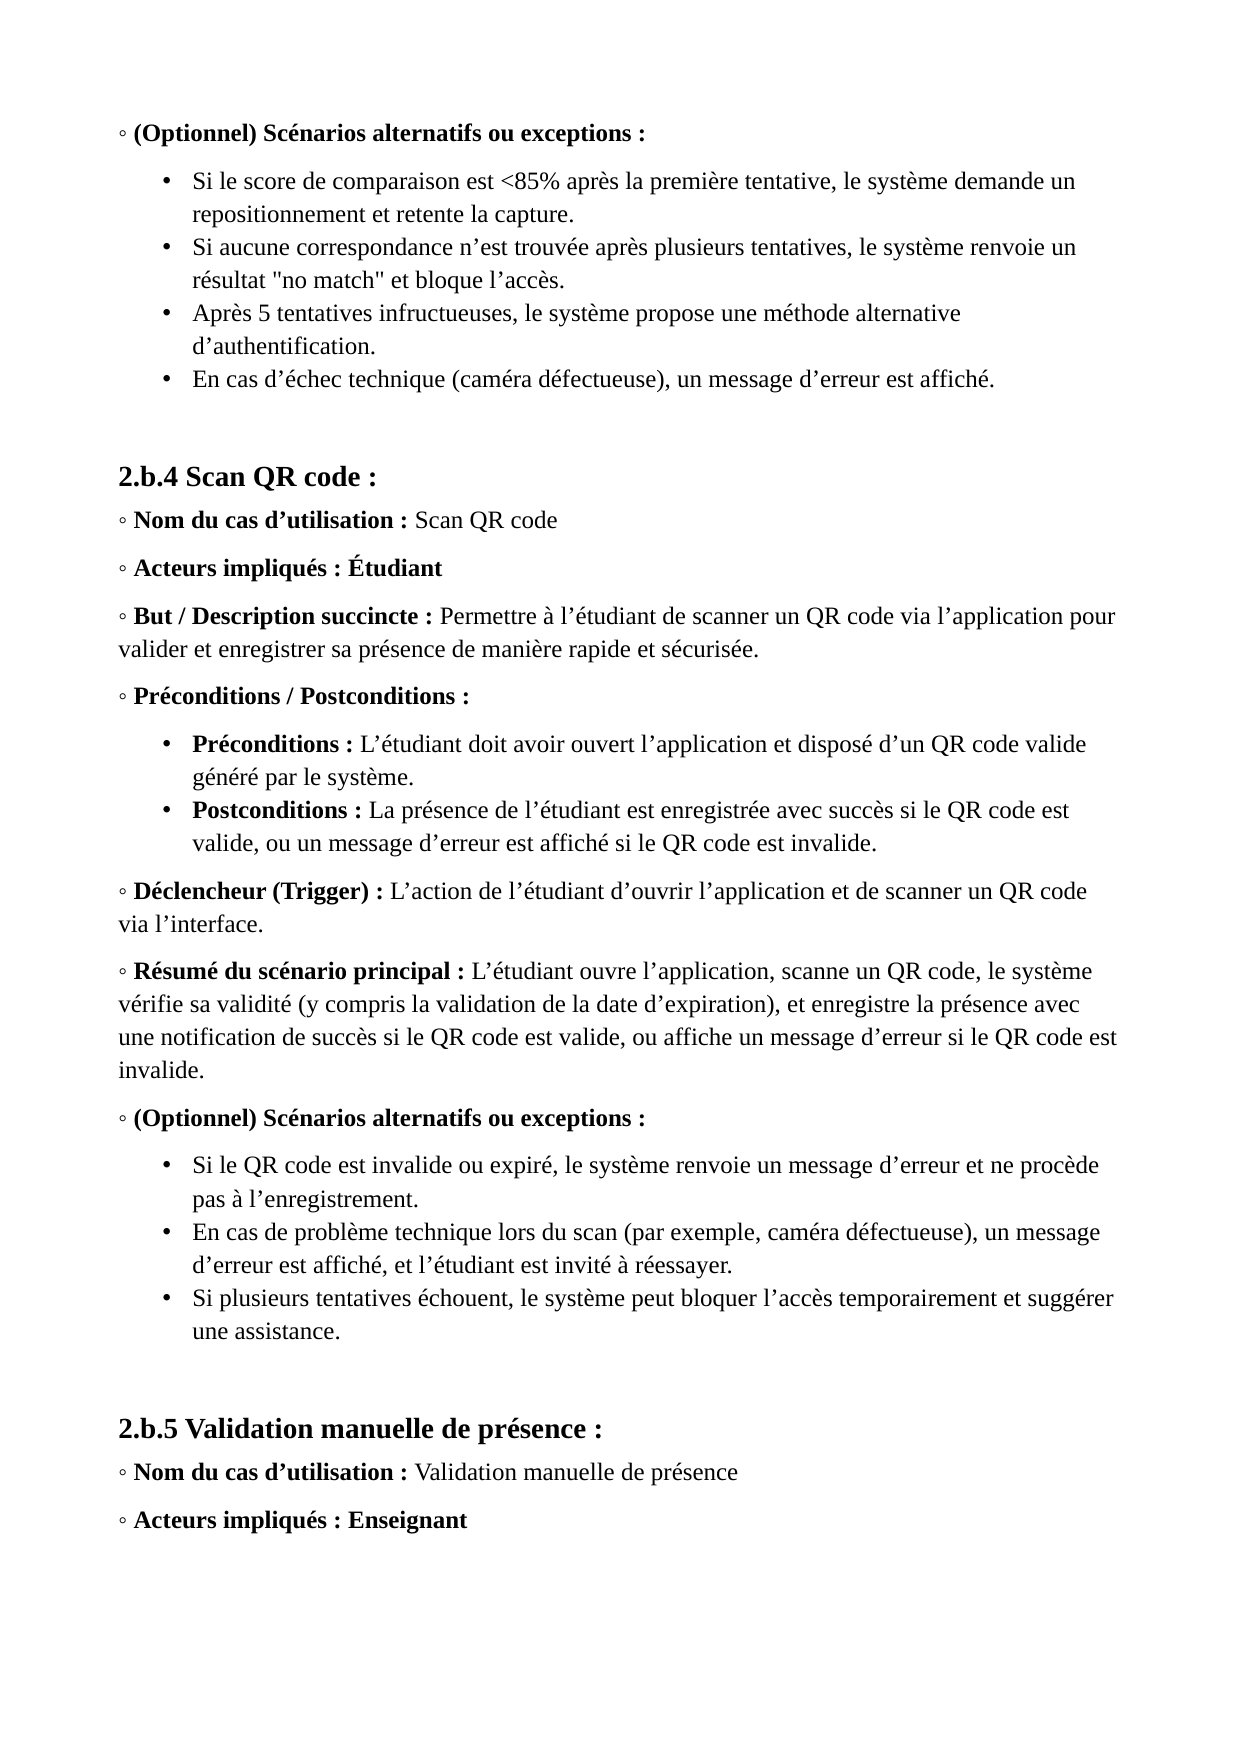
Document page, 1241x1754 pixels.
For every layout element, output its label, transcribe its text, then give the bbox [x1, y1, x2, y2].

list En cas de problème technique lors du scan (par exemple, caméra défectueuse), un message d’erreur est affiché, et l’étudiant est invité à réessayer. [162, 1217, 1122, 1278]
text ◦ Nom du cas d’utilisation : Validation manuelle de présence [118, 1457, 1122, 1486]
list Préconditions : L’étudiant doit avoir ouvert l’application et disposé d’un QR code valide généré par le système. [162, 729, 1122, 791]
list Postconditions : La présence de l’étudiant est enregistrée avec succès si le QR code est valide, ou un message d’erreur est affiché si le QR code est invalide. [162, 795, 1122, 857]
list Si aucune correspondance n’est trouvée après plusieurs tentatives, le système renvoie un résultat "no match" et bloque l’accès. [162, 232, 1122, 293]
list Si plusieurs tentatives échouent, le système peut bloquer l’accès temporairement et suggérer une assistance. [162, 1283, 1122, 1344]
list Si le score de comparaison est <85% après la première tentative, le système demande un repositionnement et retente la capture. [162, 166, 1122, 227]
text ◦ Préconditions / Postconditions : [118, 681, 1122, 710]
text ◦ But / Description succincte : Permettre à l’étudiant de scanner un QR code via l’application pour valider et enregistrer sa présence de manière rapide et sécurisée. [118, 601, 1122, 663]
list Si le QR code est invalide ou expiré, le système renvoie un message d’erreur et ne procède pas à l’enregistrement. [162, 1151, 1122, 1212]
subtitle 2.b.5 Validation manuelle de présence : [118, 1378, 1122, 1445]
list Après 5 tentatives infructueuses, le système propose une méthode alternative d’authentification. [162, 298, 1122, 359]
list En cas d’échec technique (caméra défectueuse), un message d’erreur est affiché. [162, 364, 1122, 393]
text ◦ Acteurs impliqués : Enseignant [118, 1505, 1122, 1534]
text ◦ Résumé du scénario principal : L’étudiant ouvre l’application, scanne un QR code, le système vérifie sa validité (y compris la validation de la date d’expiration), et enregistre la présence avec une notification de succès si le QR code est valide, ou affiche un message d’erreur si le QR code est invalide. [118, 956, 1122, 1084]
text ◦ (Optionnel) Scénarios alternatifs ou exceptions : [118, 1103, 1122, 1132]
text ◦ Déclencheur (Trigger) : L’action de l’étudiant d’ouvrir l’application et de scanner un QR code via l’interface. [118, 876, 1122, 937]
text ◦ Nom du cas d’utilisation : Scan QR code [118, 506, 1122, 534]
text ◦ (Optionnel) Scénarios alternatifs ou exceptions : [118, 118, 1122, 147]
text ◦ Acteurs impliqués : Étudiant [118, 553, 1122, 582]
subtitle 2.b.4 Scan QR code : [118, 426, 1122, 493]
